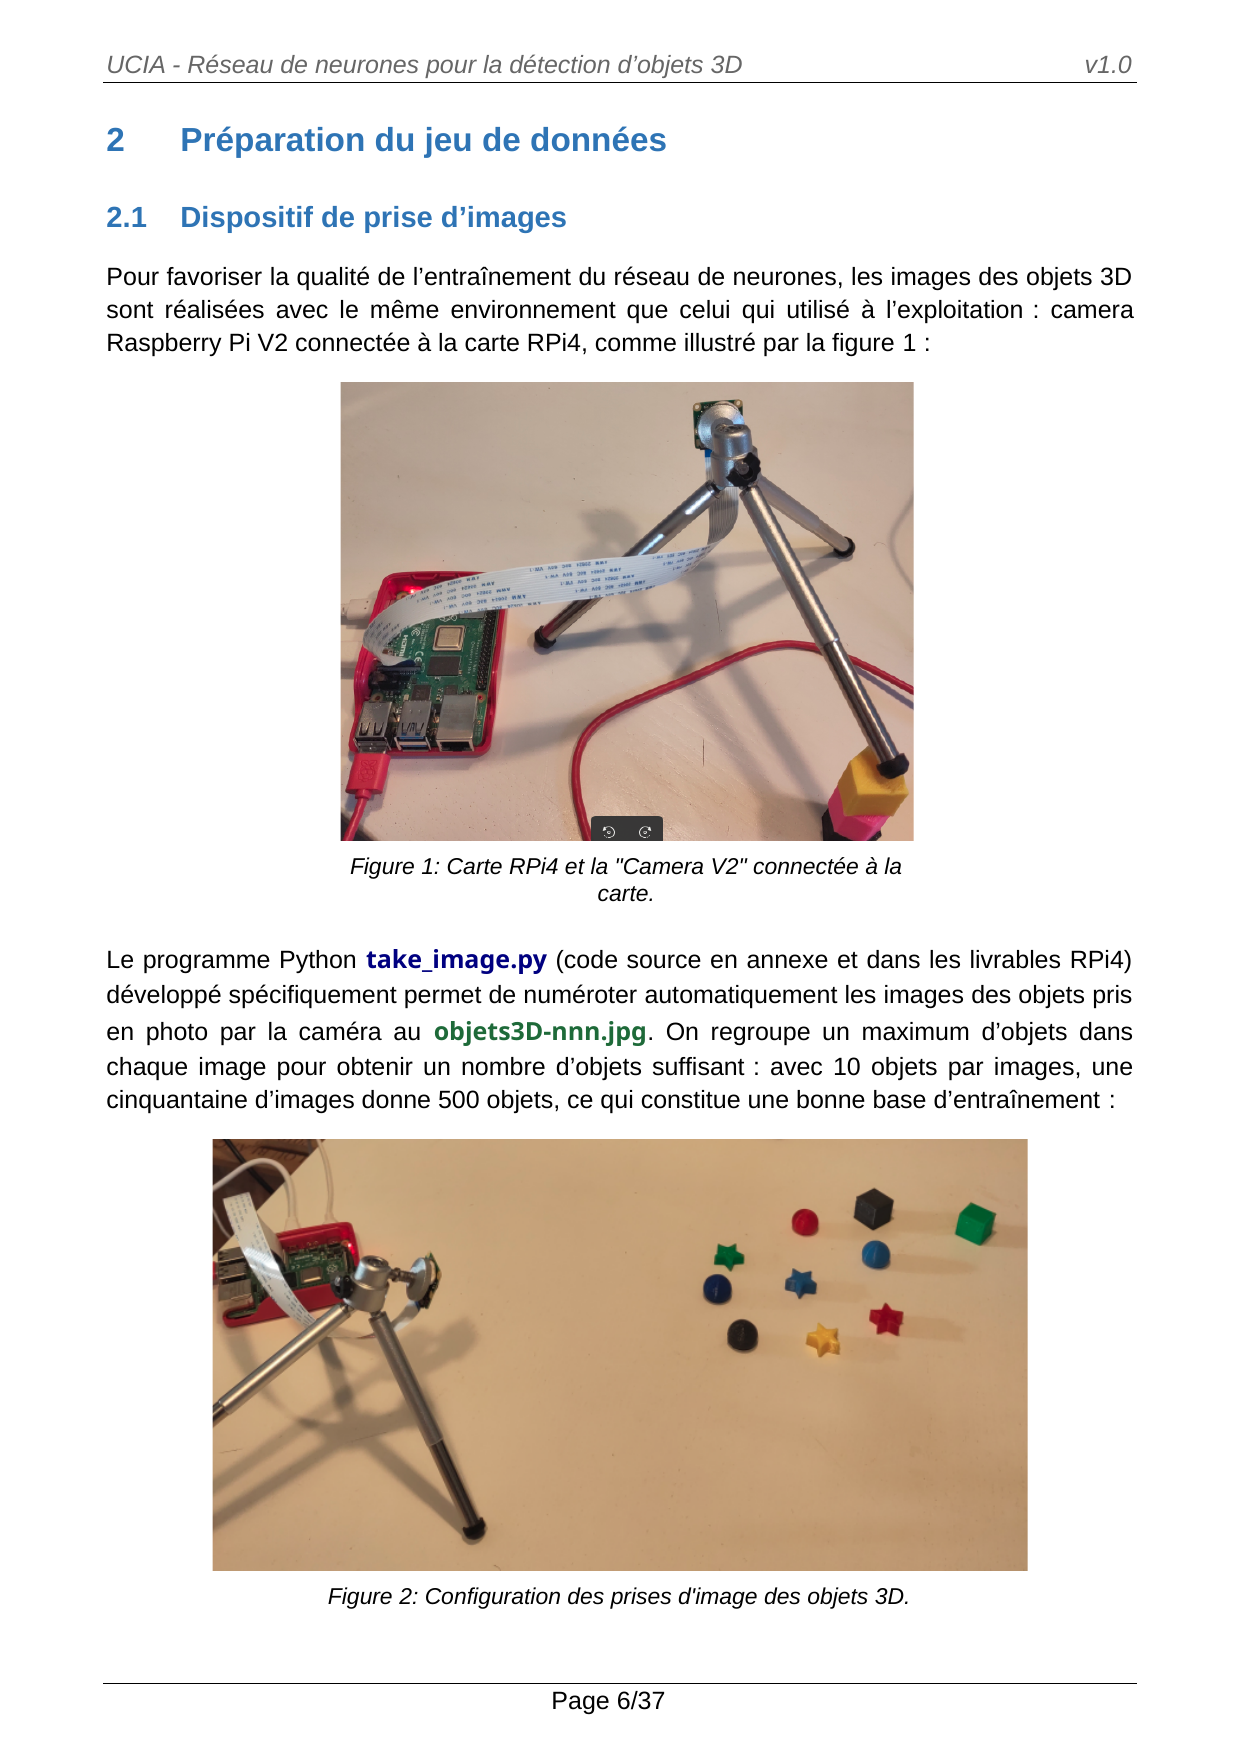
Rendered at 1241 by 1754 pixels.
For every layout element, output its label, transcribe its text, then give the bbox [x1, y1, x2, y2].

subtitle Dispositif de prise d’images [106, 200, 1134, 233]
text Figure 1: Carte RPi4 et la "Camera V2" connectée à la carte. [341, 841, 914, 906]
picture [212, 1139, 1028, 1571]
text Pour favoriser la qualité de l’entraînement du réseau de neurones, les images des objets 3D sont réalisées avec le même environnement que celui qui utilisé à l’exploitation : camera Raspberry Pi V2 connectée à la carte RPi4, comme illustré par la figure 1 : [106, 262, 1134, 357]
text Figure 2: Configuration des prises d'image des objets 3D. [212, 1571, 1028, 1609]
text Le programme Python take_image.py (code source en annexe et dans les livrables RPi4) développé spécifiquement permet de numéroter automatiquement les images des objets pris en photo par la caméra au objets3D-nnn.jpg. On regroupe un maximum d’objets dans chaque image pour obtenir un nombre d’objets suffisant : avec 10 objets par images, une cinquantaine d’images donne 500 objets, ce qui constitue une bonne base d’entraînement : [106, 942, 1134, 1114]
picture [340, 382, 914, 841]
subtitle Préparation du jeu de données [106, 120, 1134, 159]
